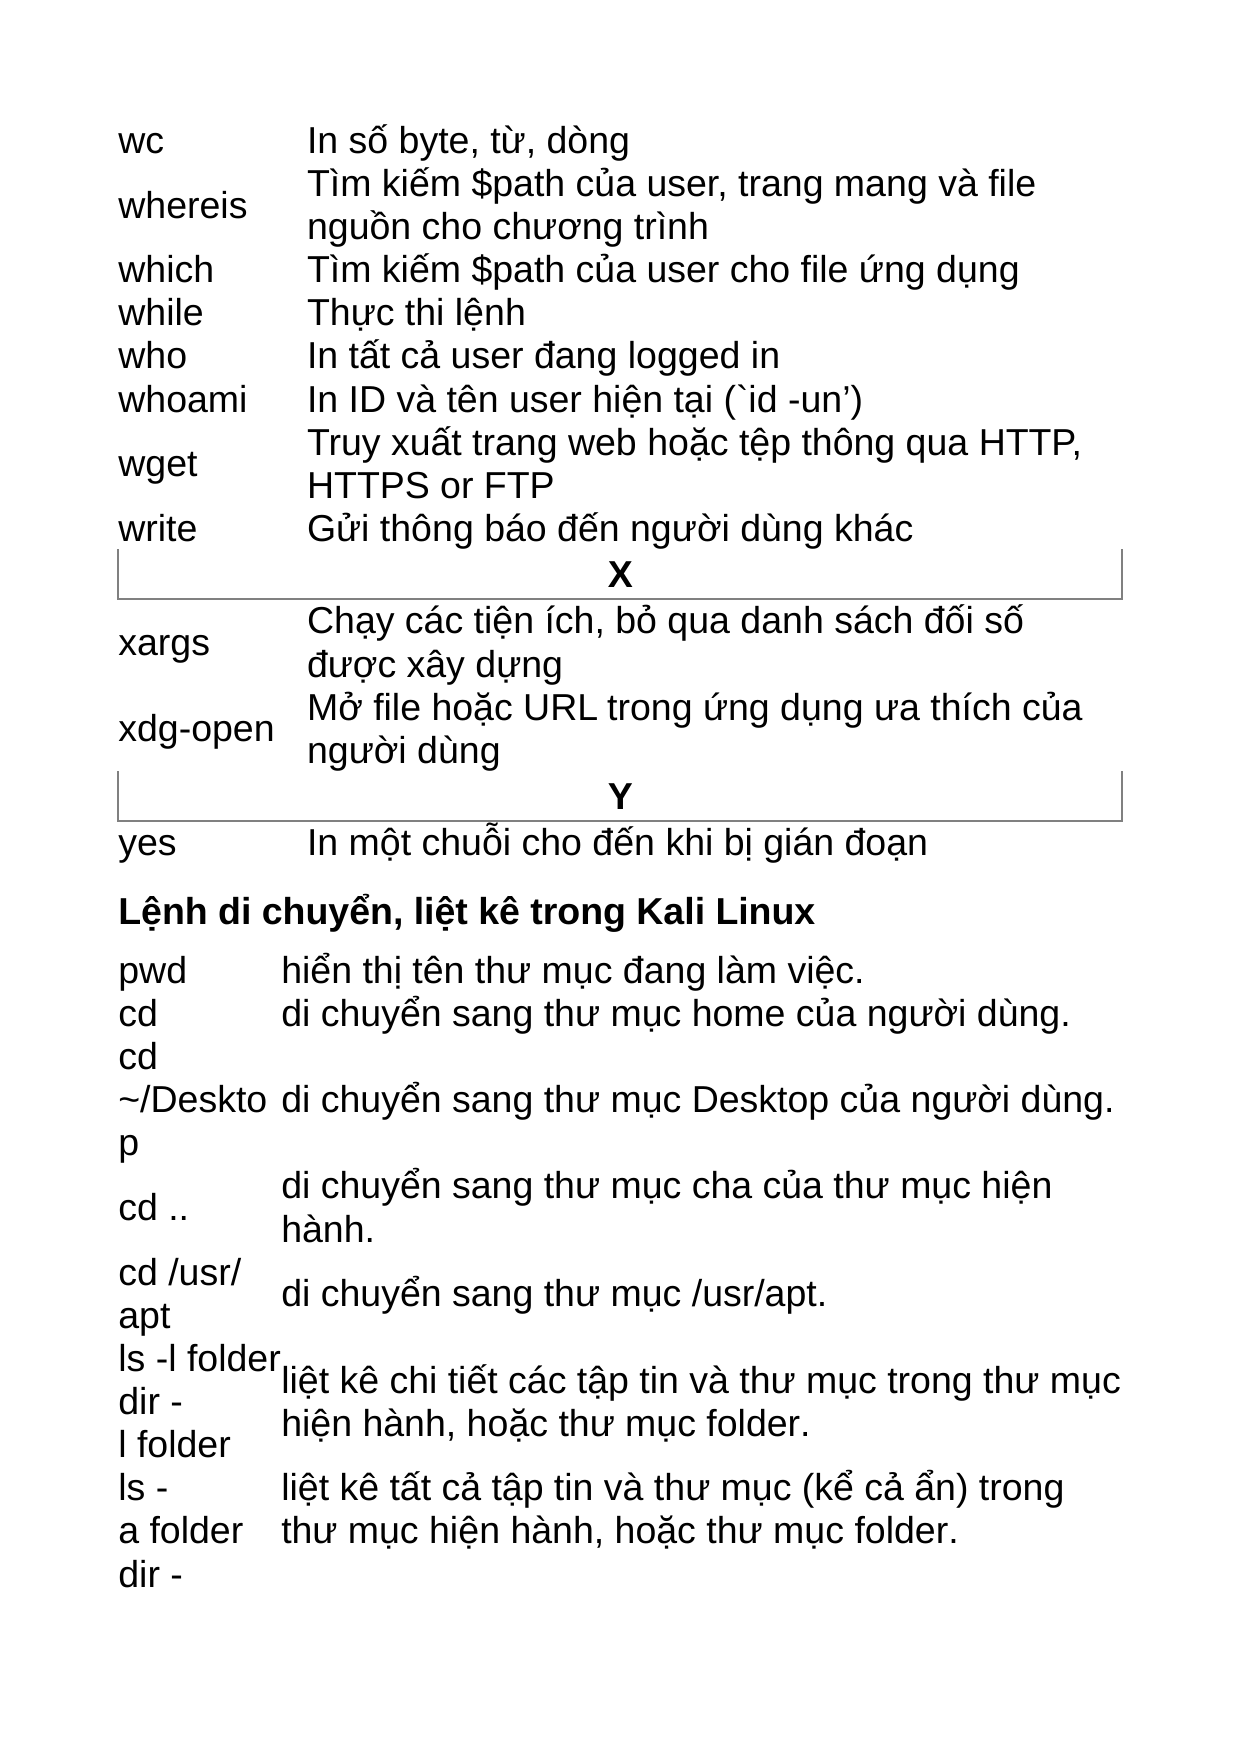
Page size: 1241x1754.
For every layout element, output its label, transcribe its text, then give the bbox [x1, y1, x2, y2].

table_cell In tất cả user đang logged in [307, 334, 1122, 377]
table_cell Y [119, 771, 1121, 820]
table_cell Tìm kiếm $path của user cho file ứng dụng [307, 248, 1122, 291]
table_cell Gửi thông báo đến người dùng khác [307, 506, 1122, 549]
table_cell who [118, 334, 307, 377]
table_cell cd [118, 991, 281, 1034]
table_cell liệt kê chi tiết các tập tin và thư mục trong thư mục hiện hành, hoặc thư mục folder. [281, 1336, 1122, 1466]
table_cell yes [118, 822, 307, 864]
table_header hiển thị tên thư mục đang làm việc. [281, 948, 1122, 991]
table_cell di chuyển sang thư mục /usr/apt. [281, 1250, 1122, 1336]
table_cell xargs [118, 600, 307, 685]
table_cell di chuyển sang thư mục cha của thư mục hiện hành. [281, 1164, 1122, 1250]
table_cell write [118, 506, 307, 549]
table_cell cd /usr/apt [118, 1250, 281, 1336]
table_cell di chuyển sang thư mục Desktop của người dùng. [281, 1034, 1122, 1164]
table_cell wget [118, 420, 307, 506]
table_cell xdg-open [118, 685, 307, 771]
table_cell di chuyển sang thư mục home của người dùng. [281, 991, 1122, 1034]
table_header pwd [118, 948, 281, 991]
table_cell whereis [118, 161, 307, 247]
table_cell Thực thi lệnh [307, 291, 1122, 334]
table_cell Truy xuất trang web hoặc tệp thông qua HTTP, HTTPS or FTP [307, 420, 1122, 506]
table_cell Chạy các tiện ích, bỏ qua danh sách đối số được xây dựng [307, 600, 1122, 685]
subtitle Lệnh di chuyển, liệt kê trong Kali Linux [118, 879, 1122, 932]
table_cell In số byte, từ, dòng [307, 118, 1122, 161]
table_cell liệt kê tất cả tập tin và thư mục (kể cả ẩn) trong thư mục hiện hành, hoặc thư mục folder. [281, 1466, 1122, 1595]
table_cell wc [118, 118, 307, 161]
table_cell while [118, 291, 307, 334]
table_cell cd .. [118, 1164, 281, 1250]
table_cell ls -a folder dir [118, 1466, 281, 1595]
table_cell Tìm kiếm $path của user, trang mang và file nguồn cho chương trình [307, 161, 1122, 247]
table_cell In ID và tên user hiện tại (`id -un’) [307, 377, 1122, 420]
table_cell Mở file hoặc URL trong ứng dụng ưa thích của người dùng [307, 685, 1122, 771]
table_cell which [118, 248, 307, 291]
table_cell whoami [118, 377, 307, 420]
table_cell ls -l folder dir -l folder [118, 1336, 281, 1466]
table_cell cd ~/Desktop [118, 1034, 281, 1164]
table_cell In một chuỗi cho đến khi bị gián đoạn [307, 822, 1122, 864]
table_cell X [119, 549, 1121, 598]
